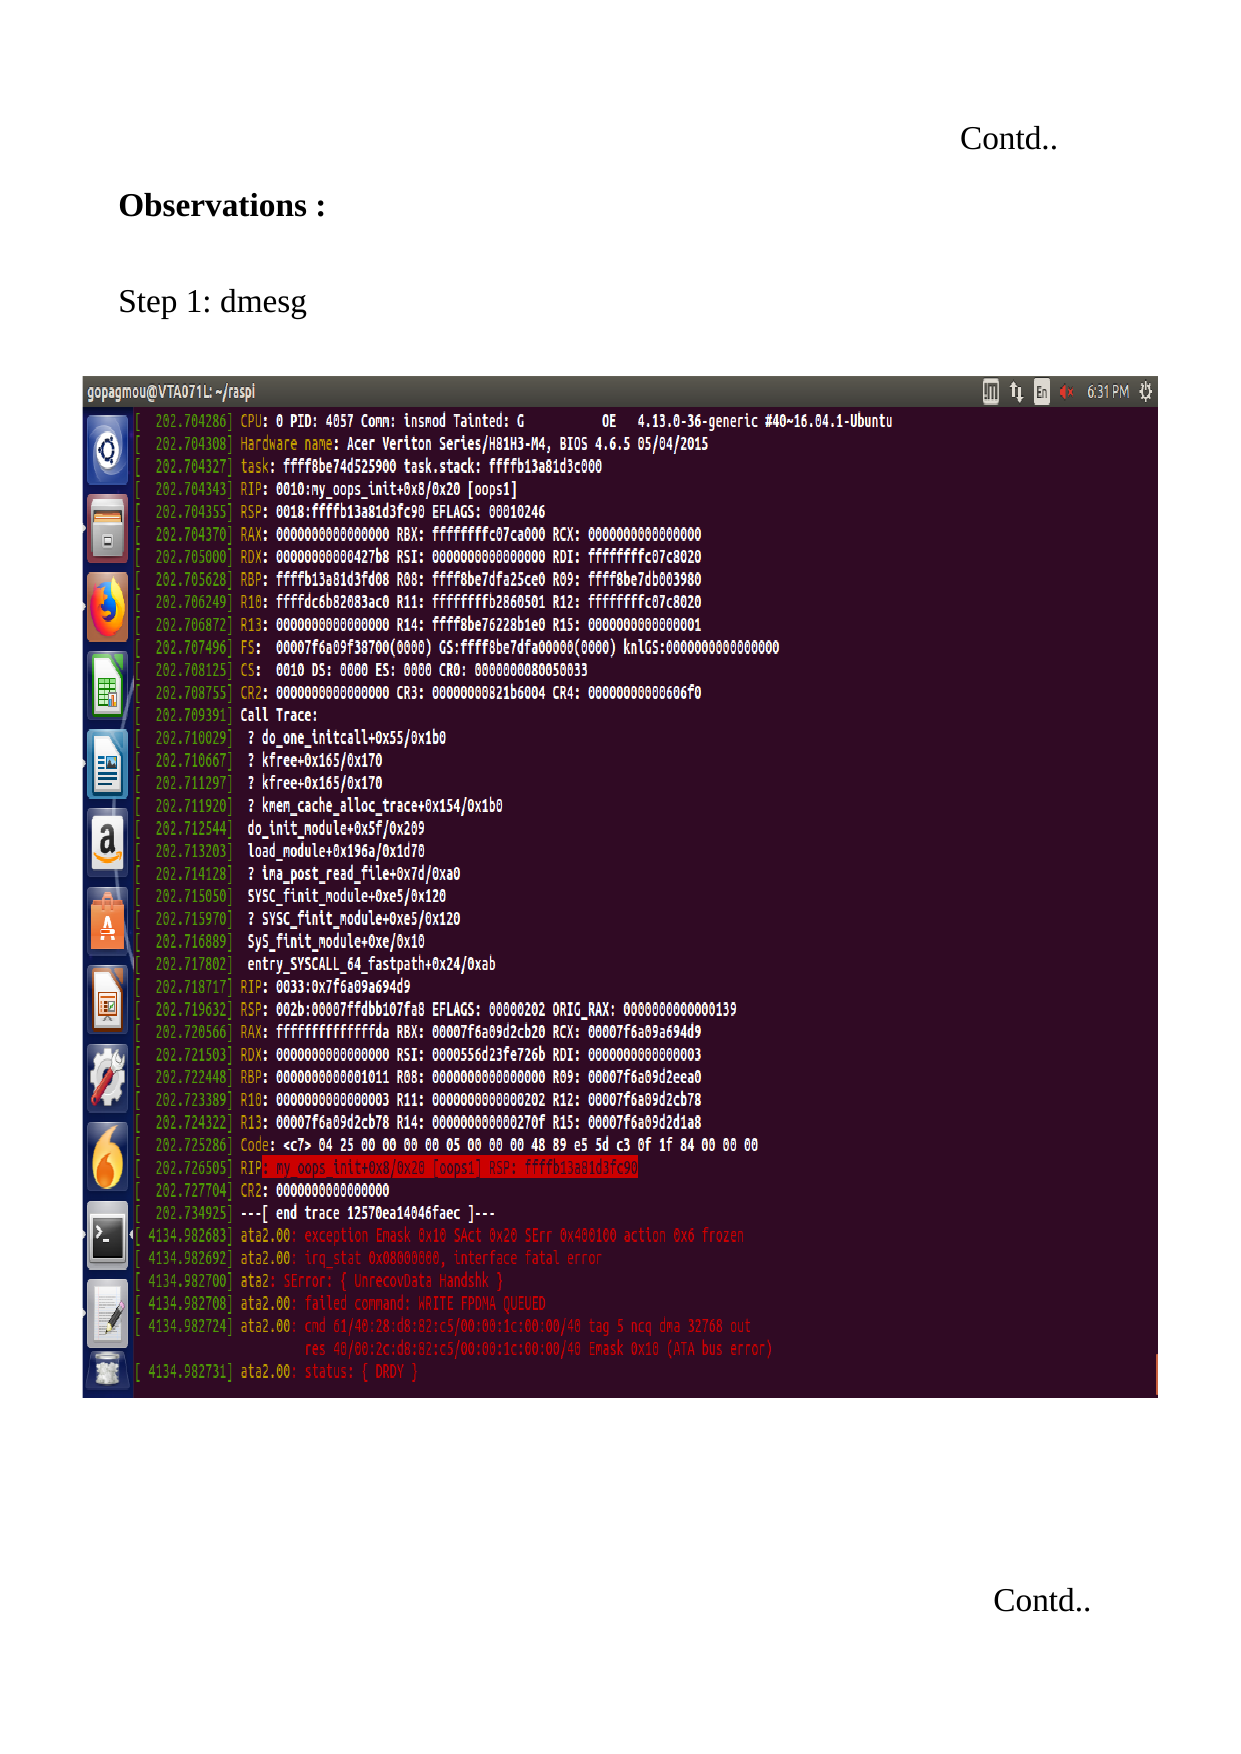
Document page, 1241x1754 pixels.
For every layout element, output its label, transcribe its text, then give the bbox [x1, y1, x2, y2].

text Step 1: dmesg [118, 281, 1122, 319]
text Observations : [118, 185, 1122, 223]
picture [82, 376, 1158, 1398]
text Contd.. [118, 118, 1122, 156]
text Contd.. [118, 1580, 1122, 1618]
